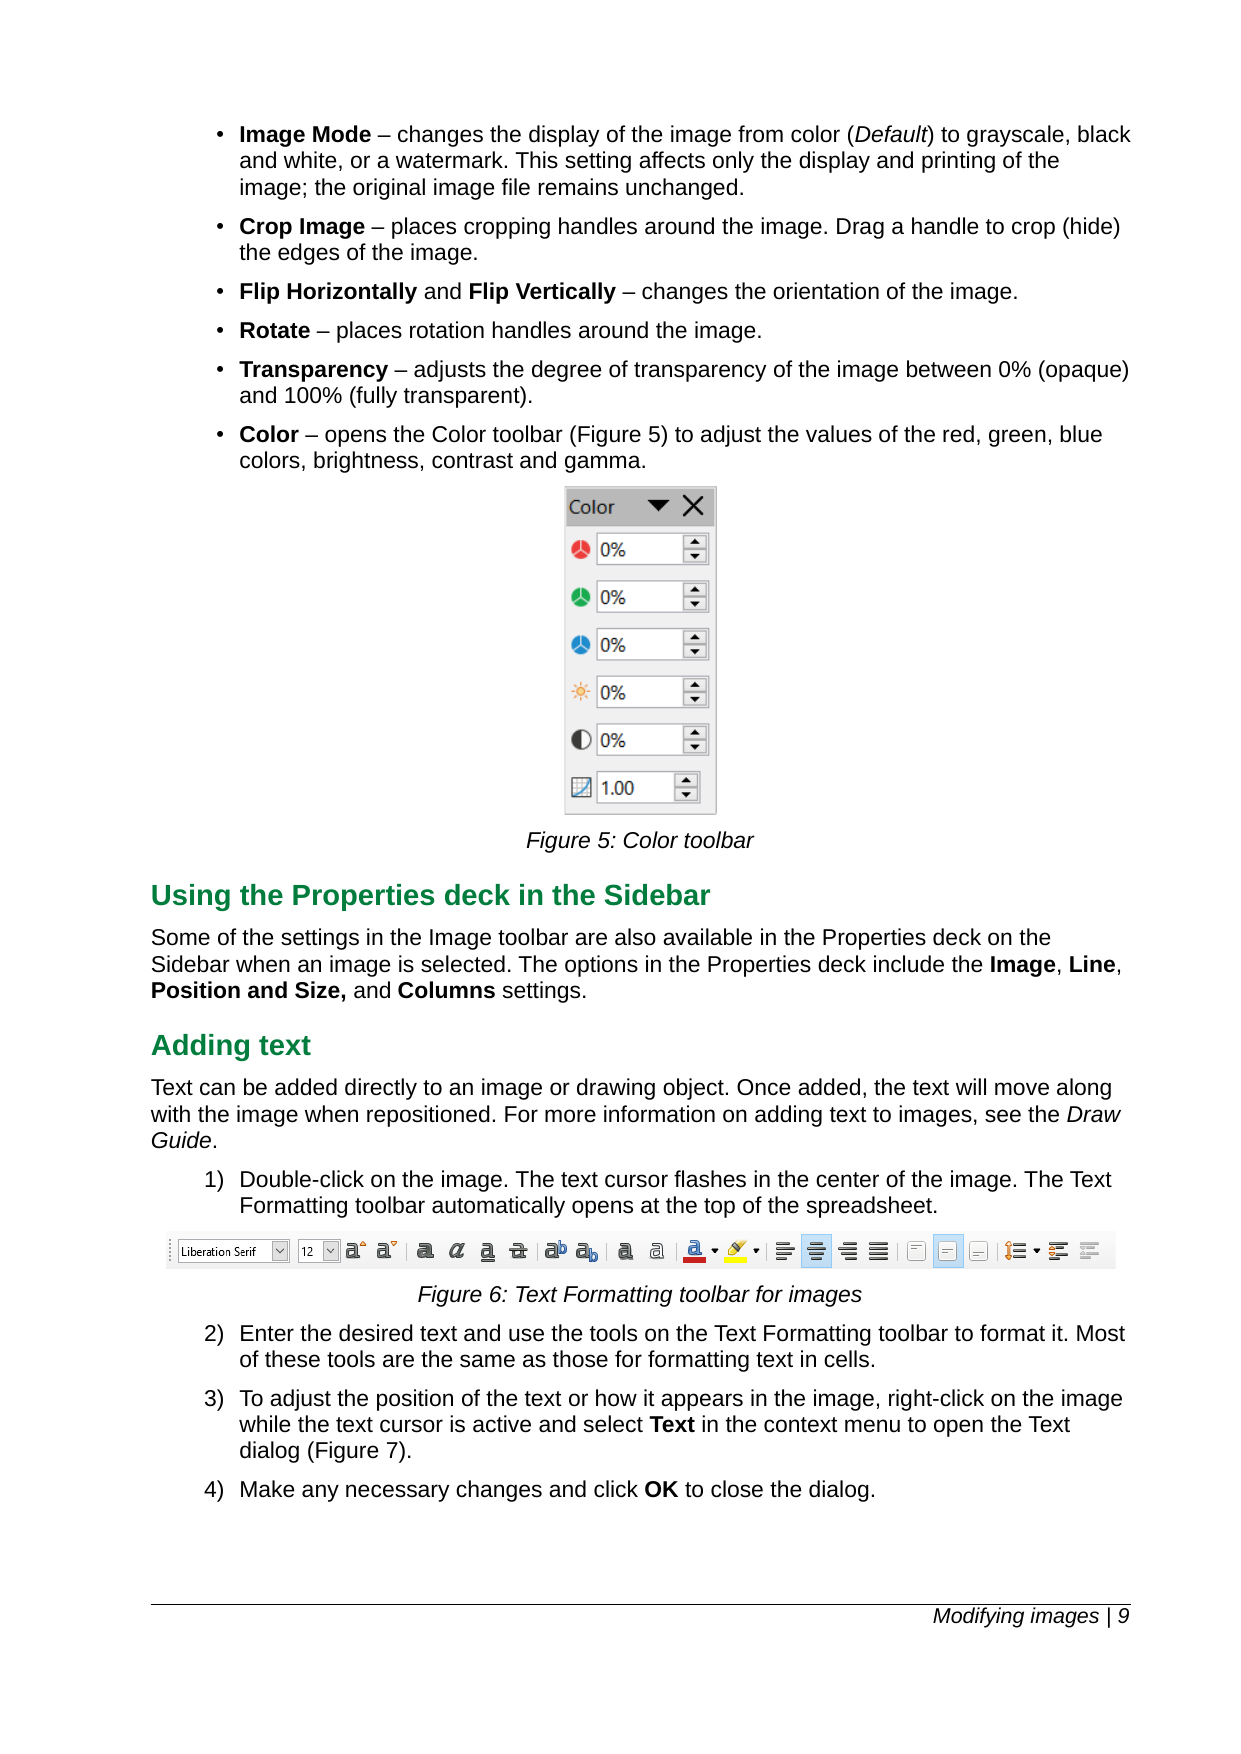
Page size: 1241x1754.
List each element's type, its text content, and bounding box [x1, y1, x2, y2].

list Transparency – adjusts the degree of transparency of the image between 0% (opaque) and 100% (fully transparent). [224, 356, 1131, 408]
subtitle Using the Properties deck in the Sidebar [151, 878, 1131, 912]
list Flip Horizontally and Flip Vertically – changes the orientation of the image. [224, 278, 1131, 304]
list Enter the desired text and use the tools on the Text Formatting toolbar to format it. Most of these tools are the same as those for formatting text in cells. [224, 1319, 1131, 1372]
list Rotate – places rotation handles around the image. [224, 317, 1131, 343]
list Make any necessary changes and click OK to close the dialog. [224, 1476, 1131, 1503]
list Double-click on the image. The text cursor flashes in the center of the image. The Text Formatting toolbar automatically opens at the top of the spreadsheet. [224, 1166, 1131, 1218]
list Image Mode – changes the display of the image from color (Default) to grayscale, black and white, or a watermark. This setting affects only the display and printing of the image; the original image file remains unchanged. [224, 121, 1131, 200]
text Some of the settings in the Image toolbar are also available in the Properties deck on the Sidebar when an image is selected. The options in the Properties deck include the Image, Line, Position and Size, and Columns settings. [151, 924, 1131, 1003]
text Figure 6: Text Formatting toolbar for images [166, 1281, 1116, 1307]
text Figure 5: Color toolbar [526, 827, 756, 854]
picture [564, 486, 717, 815]
subtitle Adding text [151, 1028, 1131, 1062]
list Text can be added directly to an image or drawing object. Once added, the text will move along with the image when repositioned. For more information on adding text to images, see the Draw Guide. [151, 1074, 1131, 1153]
list Color – opens the Color toolbar (Figure 5) to adjust the values of the red, green, blue colors, brightness, contrast and gamma. [224, 421, 1131, 473]
list Crop Image – places cropping handles around the image. Drag a handle to crop (hide) the edges of the image. [224, 213, 1131, 265]
list To adjust the position of the text or how it appears in the image, right-click on the image while the text cursor is active and select Text in the context menu to open the Text dialog (Figure 7). [224, 1385, 1131, 1464]
picture [166, 1231, 1116, 1269]
